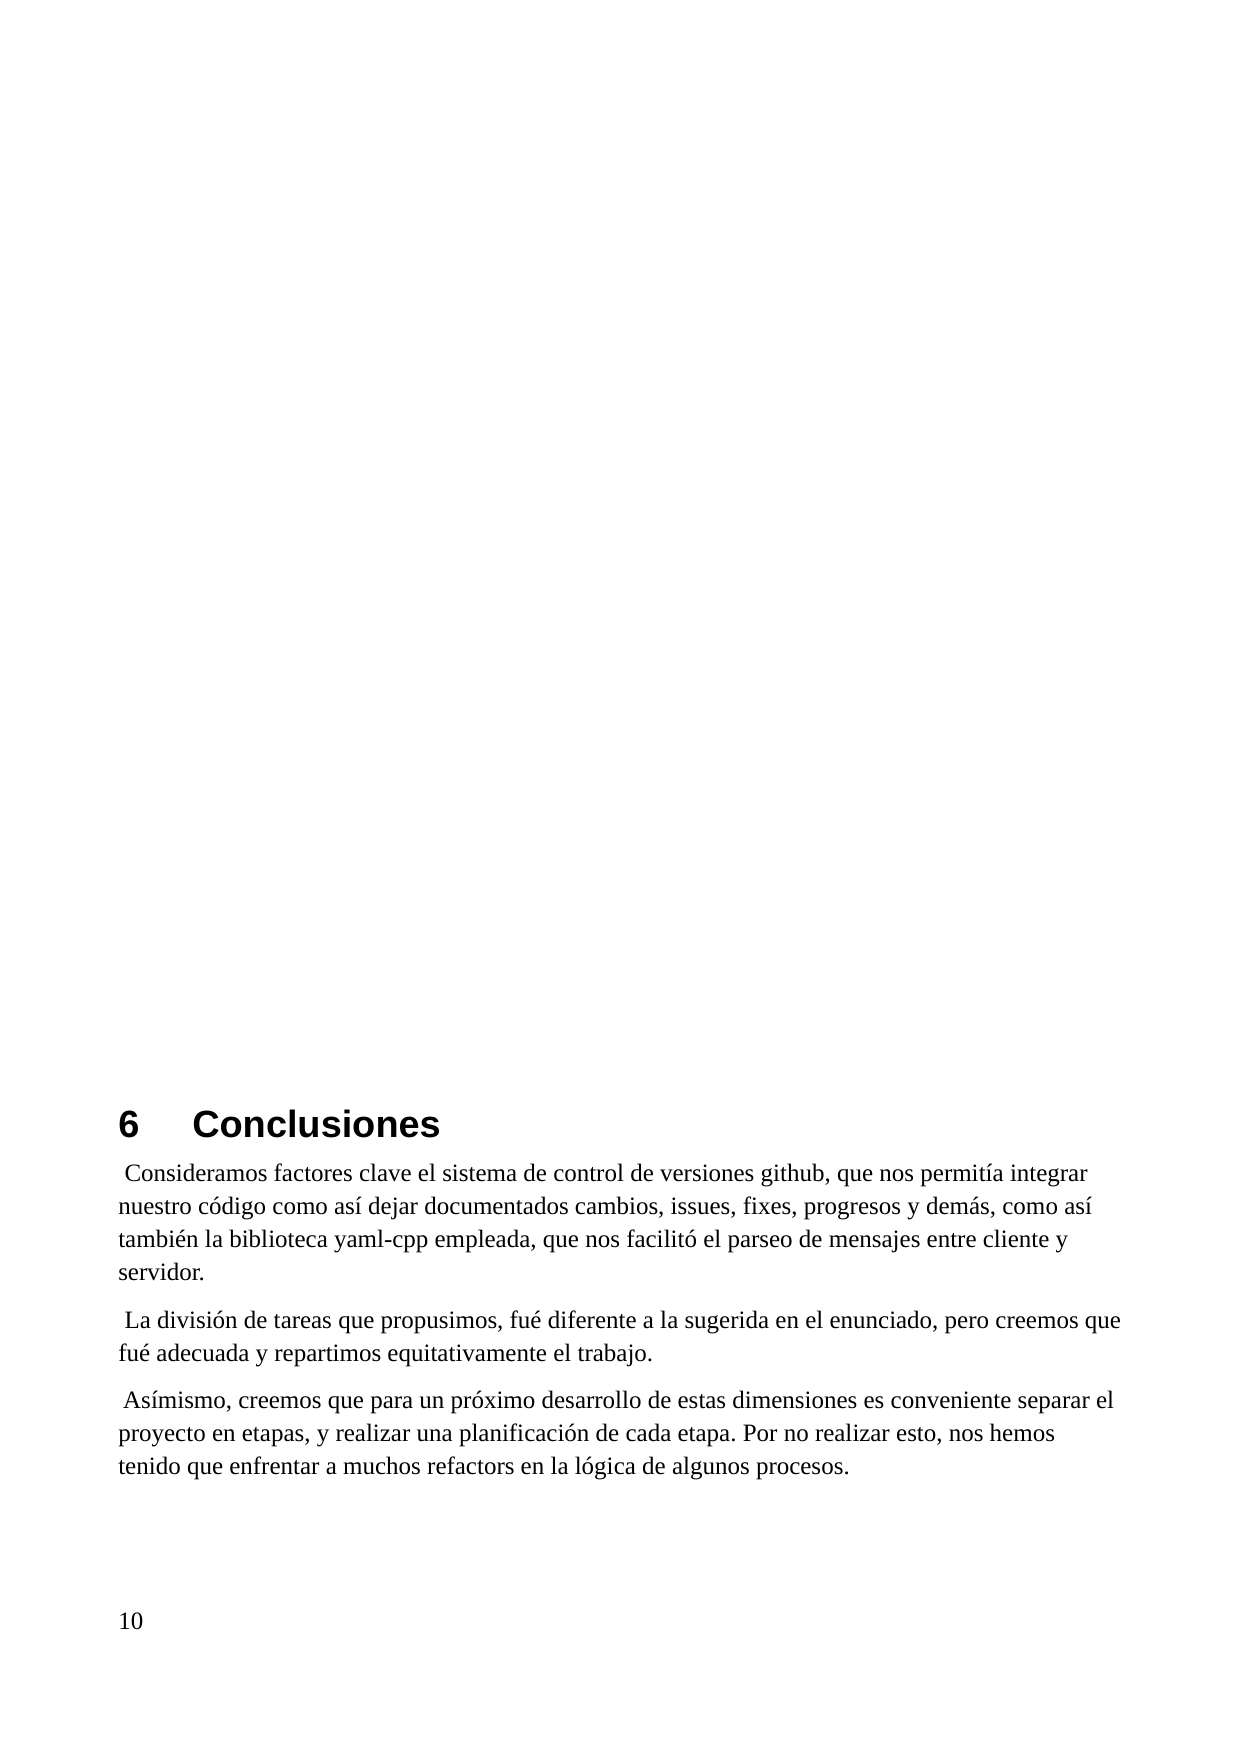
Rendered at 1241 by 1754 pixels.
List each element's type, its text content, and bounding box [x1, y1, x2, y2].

subtitle Conclusiones [118, 1102, 1122, 1146]
text Asímismo, creemos que para un próximo desarrollo de estas dimensiones es conveniente separar el proyecto en etapas, y realizar una planificación de cada etapa. Por no realizar esto, nos hemos tenido que enfrentar a muchos refactors en la lógica de algunos procesos. [118, 1385, 1122, 1480]
text La división de tareas que propusimos, fué diferente a la sugerida en el enunciado, pero creemos que fué adecuada y repartimos equitativamente el trabajo. [118, 1305, 1122, 1366]
text Consideramos factores clave el sistema de control de versiones github, que nos permitía integrar nuestro código como así dejar documentados cambios, issues, fixes, progresos y demás, como así también la biblioteca yaml-cpp empleada, que nos facilitó el parseo de mensajes entre cliente y servidor. [118, 1158, 1122, 1286]
